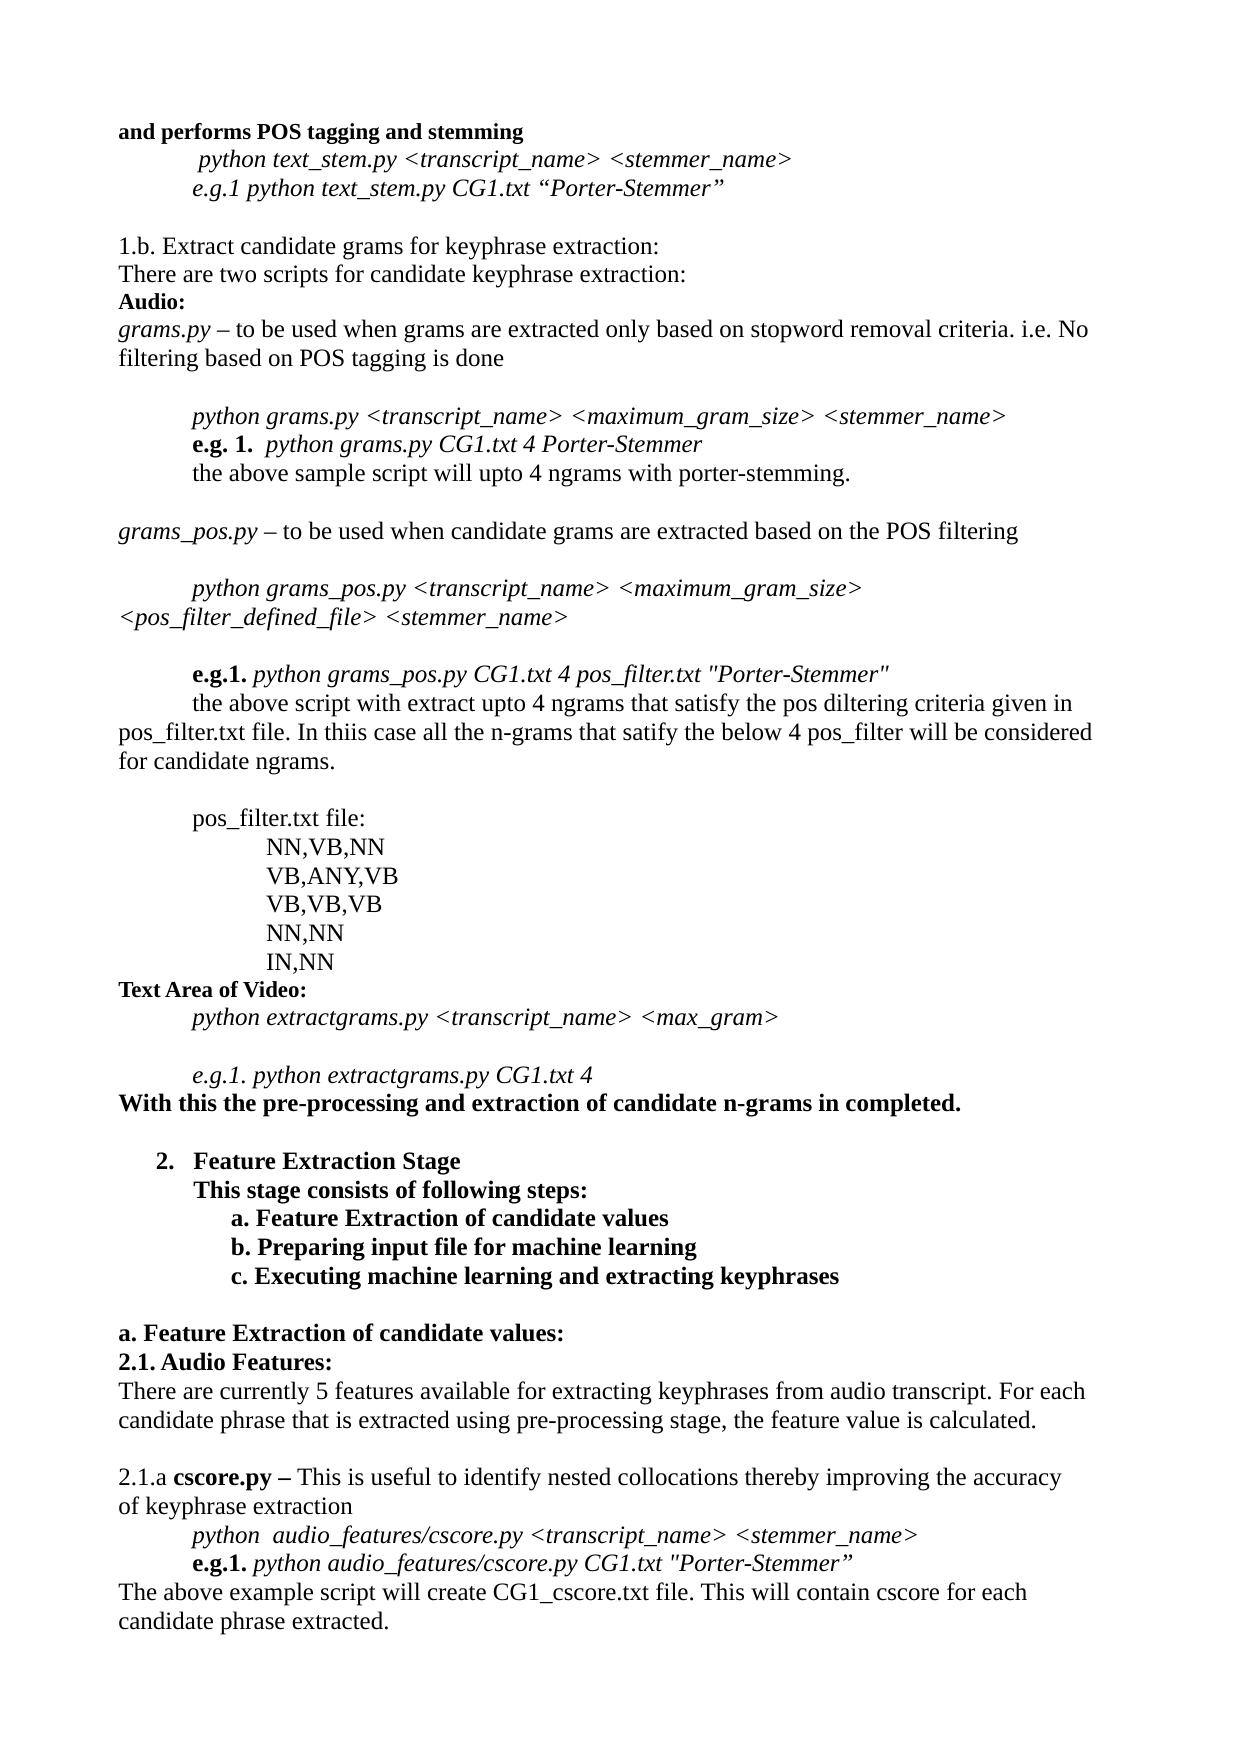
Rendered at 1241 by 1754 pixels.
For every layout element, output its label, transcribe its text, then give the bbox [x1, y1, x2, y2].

list This stage consists of following steps: [156, 1175, 1122, 1203]
text python grams_pos.py <transcript_name> <maximum_gram_size> <pos_filter_defined_file> <stemmer_name> [118, 573, 1122, 631]
text a. Feature Extraction of candidate values: [118, 1318, 1122, 1347]
text of keyphrase extraction [118, 1491, 1122, 1520]
text python text_stem.py <transcript_name> <stemmer_name> [118, 144, 1122, 173]
text e.g.1. python audio_features/cscore.py CG1.txt "Porter-Stemmer” [118, 1548, 1122, 1577]
text With this the pre-processing and extraction of candidate n-grams in completed. [118, 1088, 1122, 1117]
text Audio: [118, 288, 1122, 314]
text VB,VB,VB [118, 889, 1122, 918]
list Feature Extraction Stage [156, 1146, 1122, 1175]
text There are two scripts for candidate keyphrase extraction: [118, 259, 1122, 288]
text There are currently 5 features available for extracting keyphrases from audio transcript. For each candidate phrase that is extracted using pre-processing stage, the feature value is calculated. [118, 1376, 1122, 1433]
text python extractgrams.py <transcript_name> <max_gram> [118, 1002, 1122, 1031]
text 2.1. Audio Features: [118, 1347, 1122, 1376]
text e.g. 1. python grams.py CG1.txt 4 Porter-Stemmer [118, 429, 1122, 458]
text 2.1.a cscore.py – This is useful to identify nested collocations thereby improving the accuracy [118, 1462, 1122, 1491]
list a. Feature Extraction of candidate values [193, 1203, 1122, 1232]
text the above sample script will upto 4 ngrams with porter-stemming. [118, 458, 1122, 487]
text grams.py – to be used when grams are extracted only based on stopword removal criteria. i.e. No filtering based on POS tagging is done [118, 314, 1122, 372]
text e.g.1. python grams_pos.py CG1.txt 4 pos_filter.txt "Porter-Stemmer" [118, 659, 1122, 688]
text VB,ANY,VB [118, 861, 1122, 889]
text e.g.1 python text_stem.py CG1.txt “Porter-Stemmer” [118, 173, 1122, 202]
text e.g.1. python extractgrams.py CG1.txt 4 [118, 1060, 1122, 1088]
text IN,NN [118, 947, 1122, 976]
text grams_pos.py – to be used when candidate grams are extracted based on the POS filtering [118, 516, 1122, 544]
list b. Preparing input file for machine learning [193, 1232, 1122, 1261]
text the above script with extract upto 4 ngrams that satisfy the pos diltering criteria given in pos_filter.txt file. In thiis case all the n-grams that satify the below 4 pos_filter will be considered for candidate ngrams. [118, 688, 1122, 774]
text 1.b. Extract candidate grams for keyphrase extraction: [118, 231, 1122, 259]
text python audio_features/cscore.py <transcript_name> <stemmer_name> [118, 1520, 1122, 1548]
list c. Executing machine learning and extracting keyphrases [193, 1261, 1122, 1290]
text NN,NN [118, 918, 1122, 947]
text NN,VB,NN [118, 832, 1122, 861]
text pos_filter.txt file: [118, 803, 1122, 832]
text python grams.py <transcript_name> <maximum_gram_size> <stemmer_name> [118, 401, 1122, 429]
text Text Area of Video: [118, 976, 1122, 1002]
text The above example script will create CG1_cscore.txt file. This will contain cscore for each candidate phrase extracted. [118, 1577, 1122, 1635]
text and performs POS tagging and stemming [118, 118, 1122, 144]
